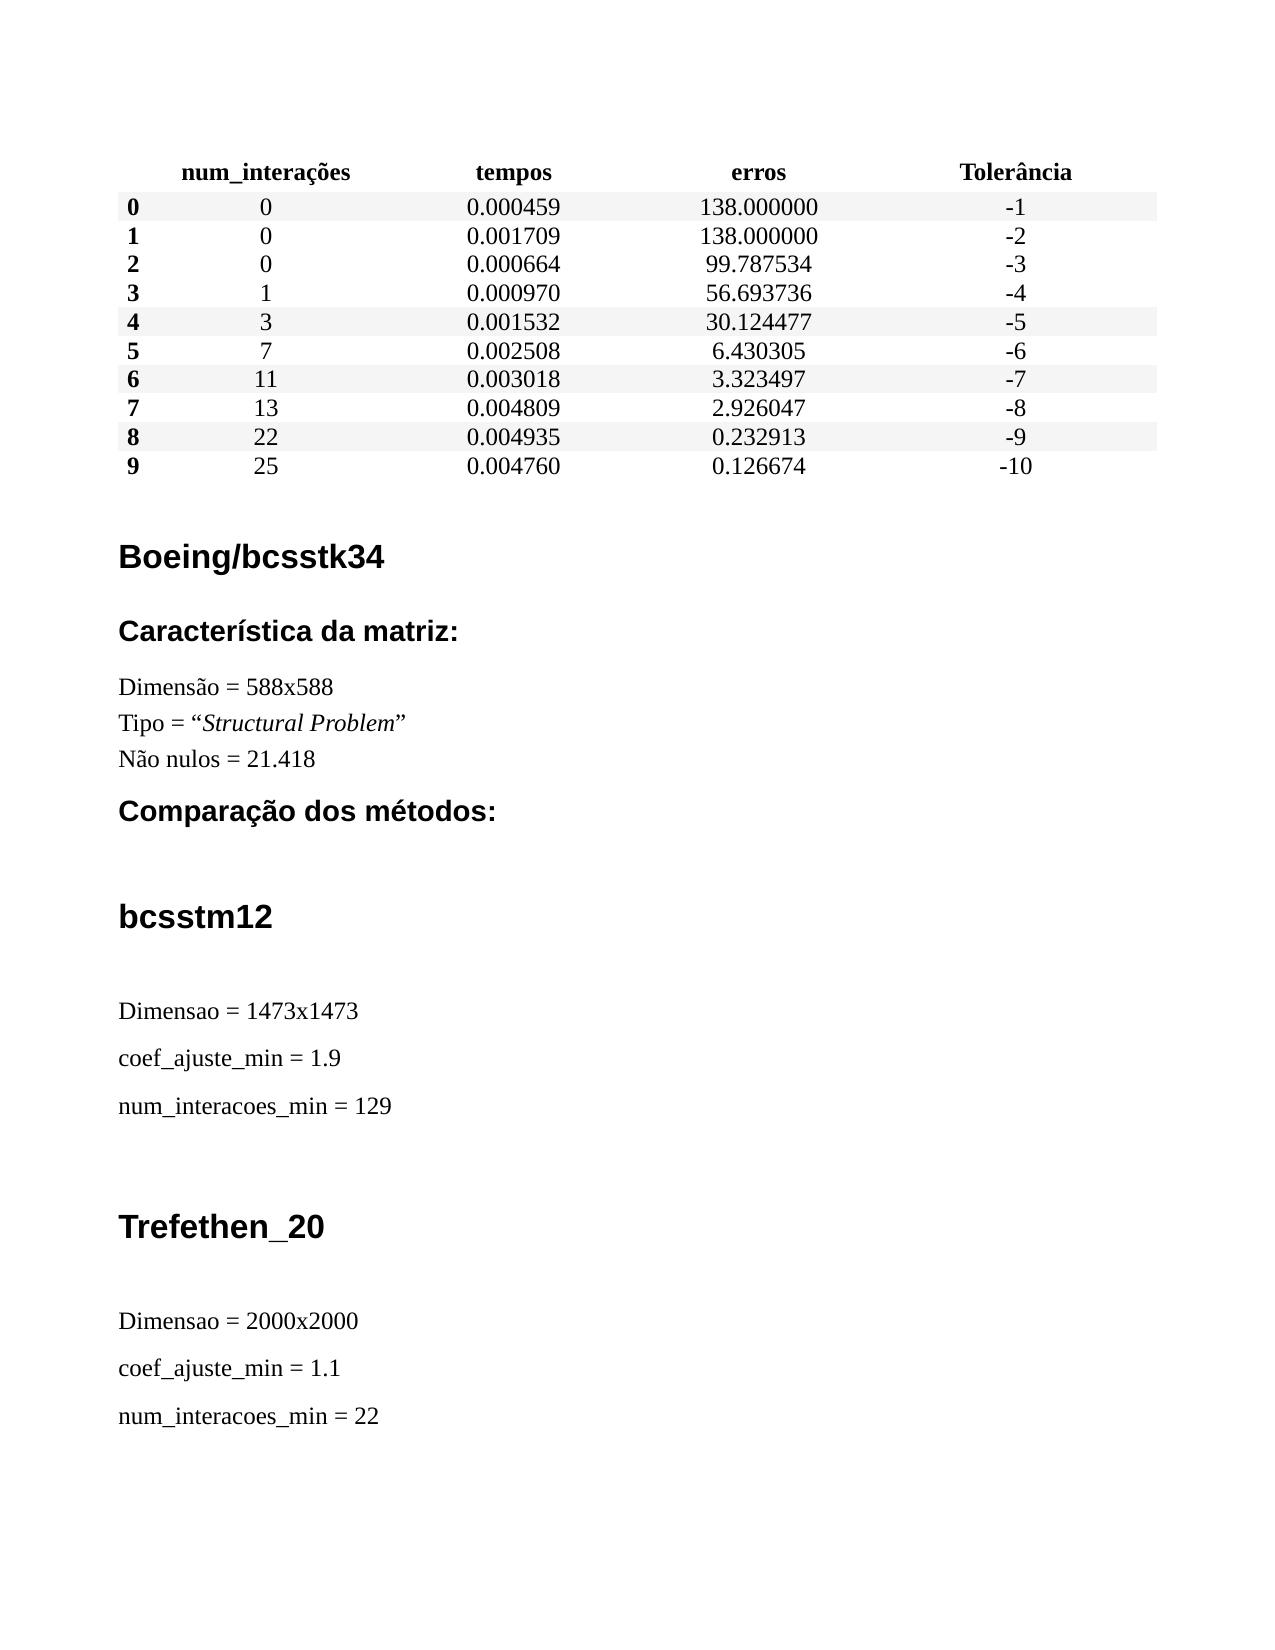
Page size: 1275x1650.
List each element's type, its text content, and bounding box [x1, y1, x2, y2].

table_cell -7 [874, 365, 1157, 393]
subtitle Comparação dos métodos: [118, 794, 1157, 828]
table_cell 0.000459 [384, 192, 643, 221]
subtitle Trefethen_20 [118, 1207, 1157, 1246]
text num_interacoes_min = 129 [118, 1091, 1157, 1120]
table_cell 0.004809 [384, 393, 643, 422]
table_cell 138.000000 [643, 192, 874, 221]
table_cell 0 [148, 250, 384, 278]
table_cell 0.000664 [384, 250, 643, 278]
text coef_ajuste_min = 1.1 [118, 1353, 1157, 1382]
table_header Tolerância [874, 152, 1157, 192]
subtitle Boeing/bcsstk34 [118, 537, 1157, 575]
table_header tempos [384, 152, 643, 192]
text num_interacoes_min = 22 [118, 1401, 1157, 1430]
subtitle bcsstm12 [118, 897, 1157, 936]
table_cell 56.693736 [643, 278, 874, 307]
table_cell 0.004760 [384, 451, 643, 479]
table_header erros [643, 152, 874, 192]
table_cell 7 [118, 393, 148, 422]
table_cell 2.926047 [643, 393, 874, 422]
table_header num_interações [148, 152, 384, 192]
subtitle Característica da matriz: [118, 614, 1157, 648]
table_cell 0.232913 [643, 422, 874, 451]
table_cell 30.124477 [643, 307, 874, 336]
table_cell -10 [874, 451, 1157, 479]
table_cell 138.000000 [643, 221, 874, 249]
table_cell -9 [874, 422, 1157, 451]
table_header [118, 152, 148, 192]
text Tipo = “Structural Problem” [118, 708, 1157, 737]
text Dimensão = 588x588 [118, 672, 1157, 701]
table_cell -3 [874, 250, 1157, 278]
table_cell 0 [118, 192, 148, 221]
table_cell -1 [874, 192, 1157, 221]
table_cell 99.787534 [643, 250, 874, 278]
table_cell -4 [874, 278, 1157, 307]
table_cell 0.002508 [384, 336, 643, 364]
table_cell 25 [148, 451, 384, 479]
table_cell 3.323497 [643, 365, 874, 393]
table_cell -2 [874, 221, 1157, 249]
text Dimensao = 1473x1473 [118, 996, 1157, 1024]
table_cell 5 [118, 336, 148, 364]
table_cell 0.001709 [384, 221, 643, 249]
table_cell 13 [148, 393, 384, 422]
table_cell 1 [118, 221, 148, 249]
table_cell 11 [148, 365, 384, 393]
text coef_ajuste_min = 1.9 [118, 1043, 1157, 1072]
table_cell -5 [874, 307, 1157, 336]
text Não nulos = 21.418 [118, 744, 1157, 773]
table_cell 0.003018 [384, 365, 643, 393]
table_cell 0 [148, 221, 384, 249]
table_cell 0.004935 [384, 422, 643, 451]
table_cell 3 [148, 307, 384, 336]
table_cell 0.126674 [643, 451, 874, 479]
table_cell -8 [874, 393, 1157, 422]
table_cell 6.430305 [643, 336, 874, 364]
table_cell 2 [118, 250, 148, 278]
table_cell -6 [874, 336, 1157, 364]
table_cell 0 [148, 192, 384, 221]
table_cell 1 [148, 278, 384, 307]
table_cell 6 [118, 365, 148, 393]
table_cell 0.001532 [384, 307, 643, 336]
table_cell 7 [148, 336, 384, 364]
table_cell 3 [118, 278, 148, 307]
text Dimensao = 2000x2000 [118, 1306, 1157, 1334]
table_cell 22 [148, 422, 384, 451]
table_cell 0.000970 [384, 278, 643, 307]
table_cell 4 [118, 307, 148, 336]
table_cell 9 [118, 451, 148, 479]
table_cell 8 [118, 422, 148, 451]
